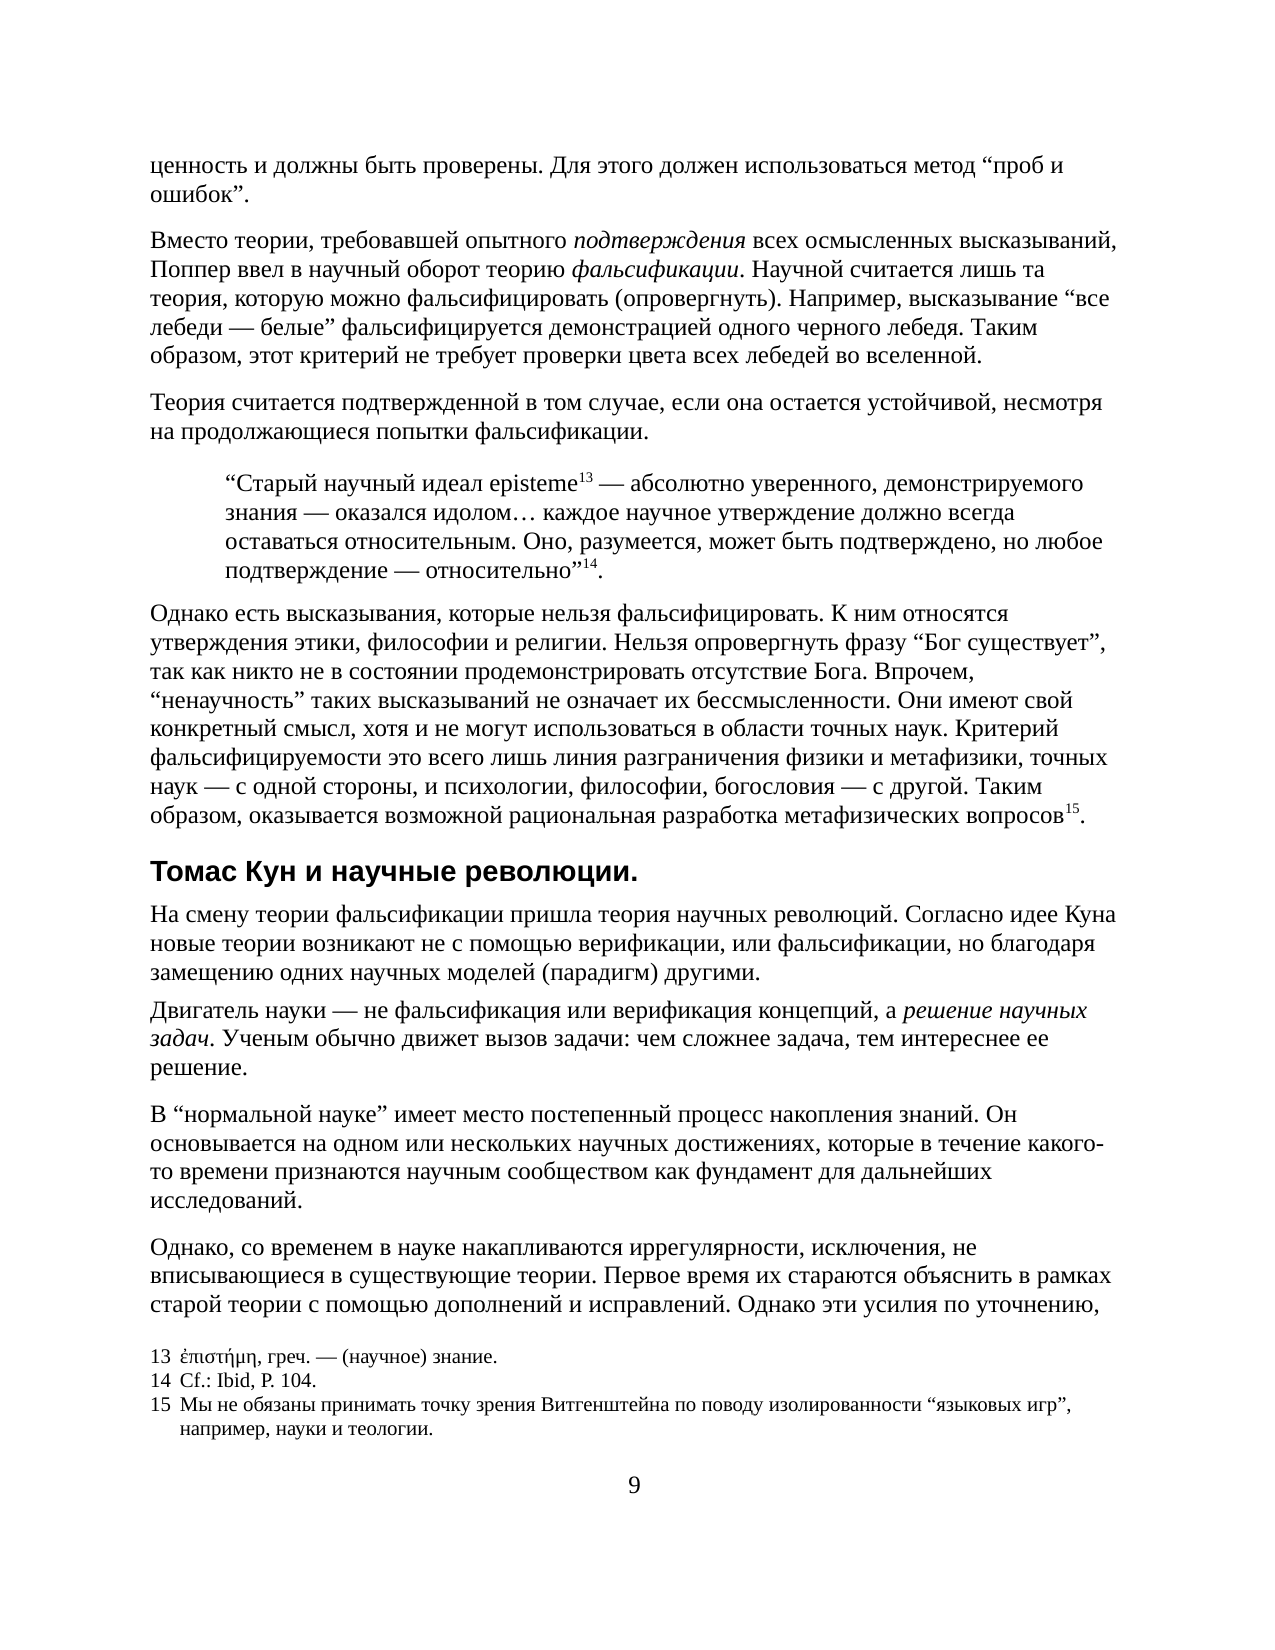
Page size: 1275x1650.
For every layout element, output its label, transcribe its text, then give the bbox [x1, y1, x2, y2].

text На смену теории фальсификации пришла теория научных революций. Согласно идее Куна новые теории возникают не с помощью верификации, или фальсификации, но благодаря замещению одних научных моделей (парадигм) другими. [150, 899, 1125, 986]
text Однако есть высказывания, которые нельзя фальсифицировать. К ним относятся утверждения этики, философии и религии. Нельзя опровергнуть фразу “Бог существует”, так как никто не в состоянии продемонстрировать отсутствие Бога. Впрочем, “ненаучность” таких высказываний не означает их бессмысленности. Они имеют свой конкретный смысл, хотя и не могут использоваться в области точных наук. Критерий фальсифицируемости это всего лишь линия разграничения физики и метафизики, точных наук — с одной стороны, и психологии, философии, богословия — с другой. Таким образом, оказывается возможной рациональная разработка метафизических вопросов. [150, 598, 1125, 828]
text “Старый научный идеал episteme — абсолютно уверенного, демонстрируемого знания — оказался идолом… каждое научное утверждение должно всегда оставаться относительным. Оно, разумеется, может быть подтверждено, но любое подтверждение — относительно”. [225, 468, 1125, 583]
text Мы не обязаны принимать точку зрения Витгенштейна по поводу изолированности “языковых игр”, например, науки и теологии. [150, 1392, 1125, 1440]
subtitle Томас Кун и научные революции. [150, 853, 1125, 887]
text Cf.: Ibid, P. 104. [150, 1368, 1125, 1392]
text В “нормальной науке” имеет место постепенный процесс накопления знаний. Он основывается на одном или нескольких научных достижениях, которые в течение какого-то времени признаются научным сообществом как фундамент для дальнейших исследований. [150, 1099, 1125, 1214]
text Двигатель науки — не фальсификация или верификация концепций, а решение научных задач. Ученым обычно движет вызов задачи: чем сложнее задача, тем интереснее ее решение. [150, 995, 1125, 1081]
text ἐπιστήμη, греч. — (научное) знание. [150, 1344, 1125, 1368]
text Теория считается подтвержденной в том случае, если она остается устойчивой, несмотря на продолжающиеся попытки фальсификации. [150, 387, 1125, 444]
text Вместо теории, требовавшей опытного подтверждения всех осмысленных высказываний, Поппер ввел в научный оборот теорию фальсификации. Научной считается лишь та теория, которую можно фальсифицировать (опровергнуть). Например, высказывание “все лебеди — белые” фальсифицируется демонстрацией одного черного лебедя. Таким образом, этот критерий не требует проверки цвета всех лебедей во вселенной. [150, 225, 1125, 369]
text ценность и должны быть проверены. Для этого должен использоваться метод “проб и ошибок”. [150, 150, 1125, 207]
text Однако, со временем в науке накапливаются иррегулярности, исключения, не вписывающиеся в существующие теории. Первое время их стараются объяснить в рамках старой теории с помощью дополнений и исправлений. Однако эти усилия по уточнению, [150, 1232, 1125, 1318]
